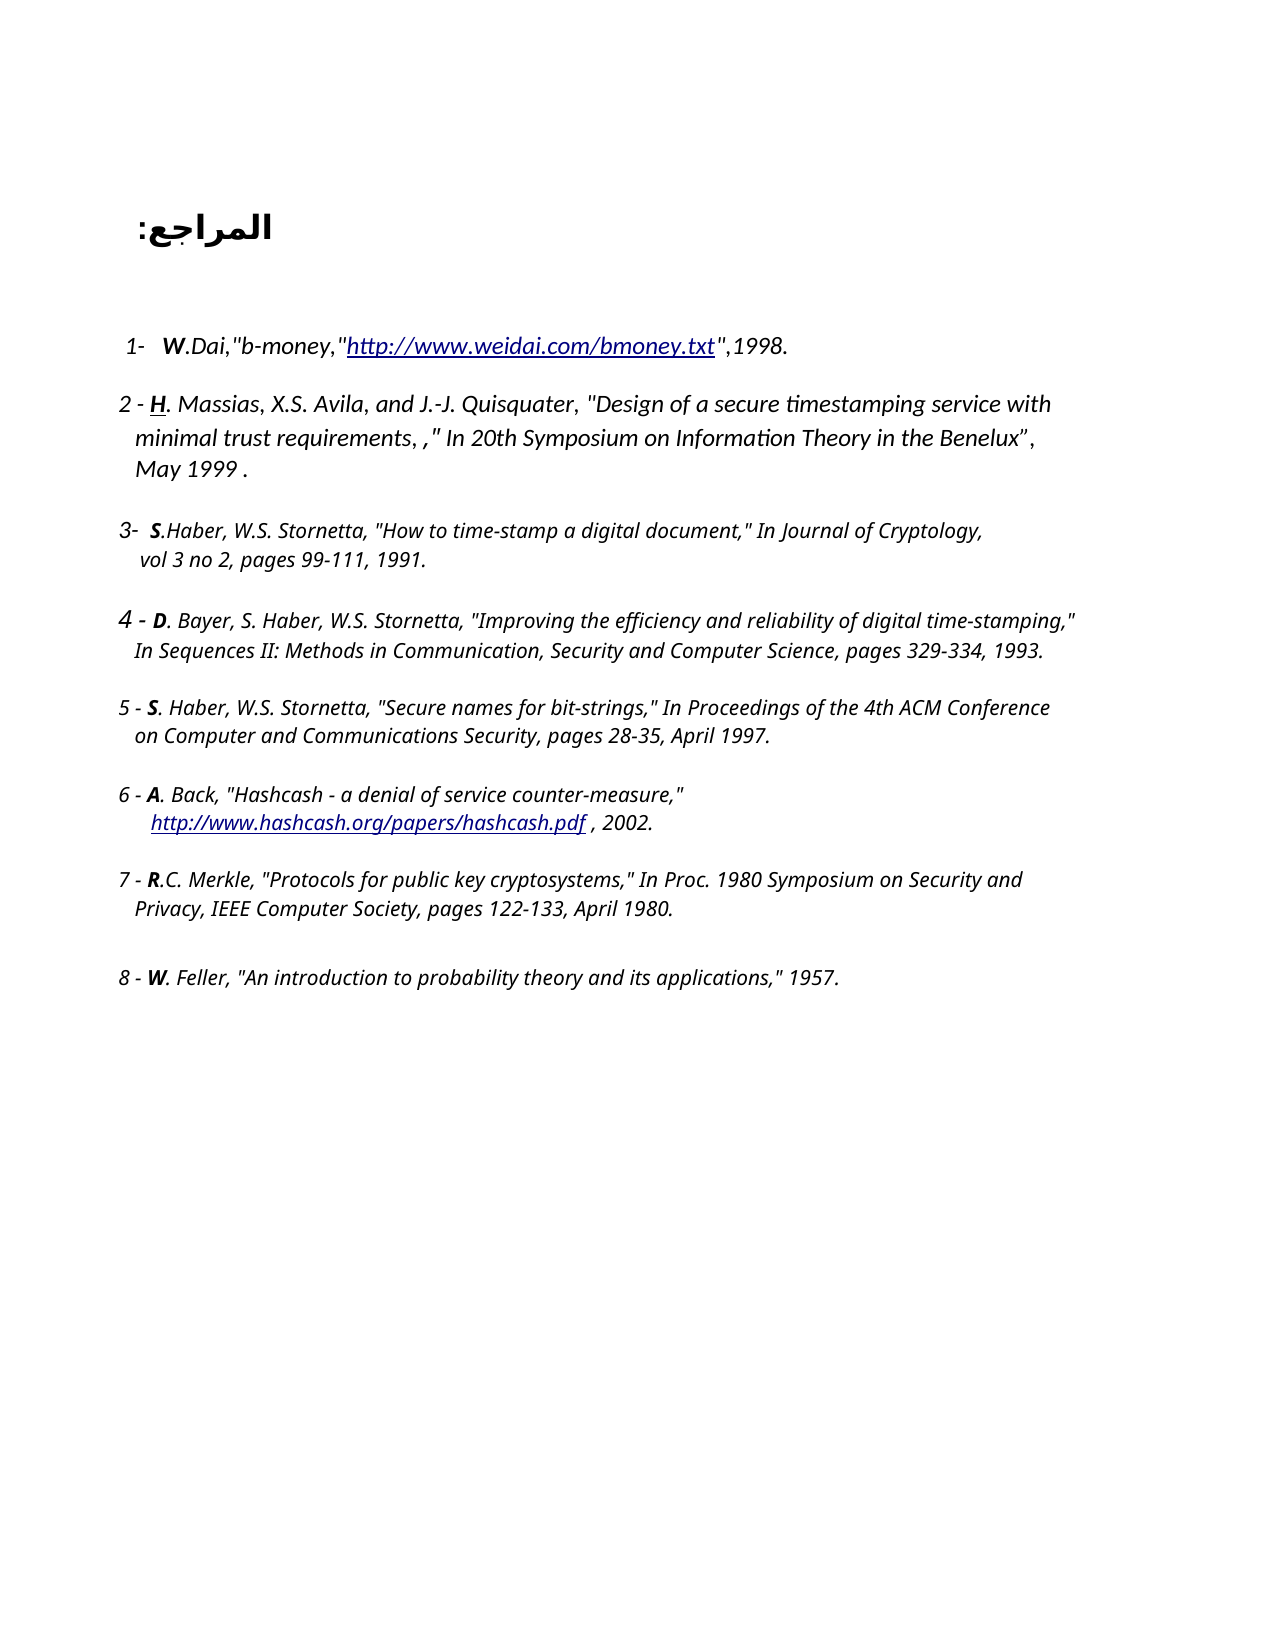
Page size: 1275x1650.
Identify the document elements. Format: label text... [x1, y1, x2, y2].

text 7 - R.C. Merkle, "Protocols for public key cryptosystems," In Proc. 1980 Symposium on Security and [118, 865, 1167, 894]
text on Computer and Communications Security, pages 28-35, April 1997. [118, 721, 1167, 780]
text 3- S.Haber, W.S. Stornetta, "How to time-stamp a digital document," In Journal of Cryptology, [118, 484, 1167, 545]
text 2 - H. Massias, X.S. Avila, and J.-J. Quisquater, "Design of a secure timestamping service with minimal trust requirements, ," In 20th Symposium on Information Theory in the Benelux”, May 1999 . [118, 389, 1167, 484]
text المراجع: [118, 208, 1167, 247]
text 4 - D. Bayer, S. Haber, W.S. Stornetta, "Improving the efficiency and reliability of digital time-stamping," [118, 602, 1167, 636]
text 6 - A. Back, "Hashcash - a denial of service counter-measure," [118, 780, 1167, 808]
text 5 - S. Haber, W.S. Stornetta, "Secure names for bit-strings," In Proceedings of the 4th ACM Conference [118, 693, 1167, 721]
text Privacy, IEEE Computer Society, pages 122-133, April 1980. [118, 894, 1167, 922]
list W.Dai,"b-money,"http://www.weidai.com/bmoney.txt",1998. [124, 330, 1167, 361]
text In Sequences II: Methods in Communication, Security and Computer Science, pages 329-334, 1993. [118, 636, 1167, 664]
text 8 - W. Feller, "An introduction to probability theory and its applications," 1957. غل [118, 922, 1167, 1297]
text vol 3 no 2, pages 99-111, 1991. [118, 545, 1167, 573]
text http://www.hashcash.org/papers/hashcash.pdf , 2002. [118, 808, 1167, 837]
